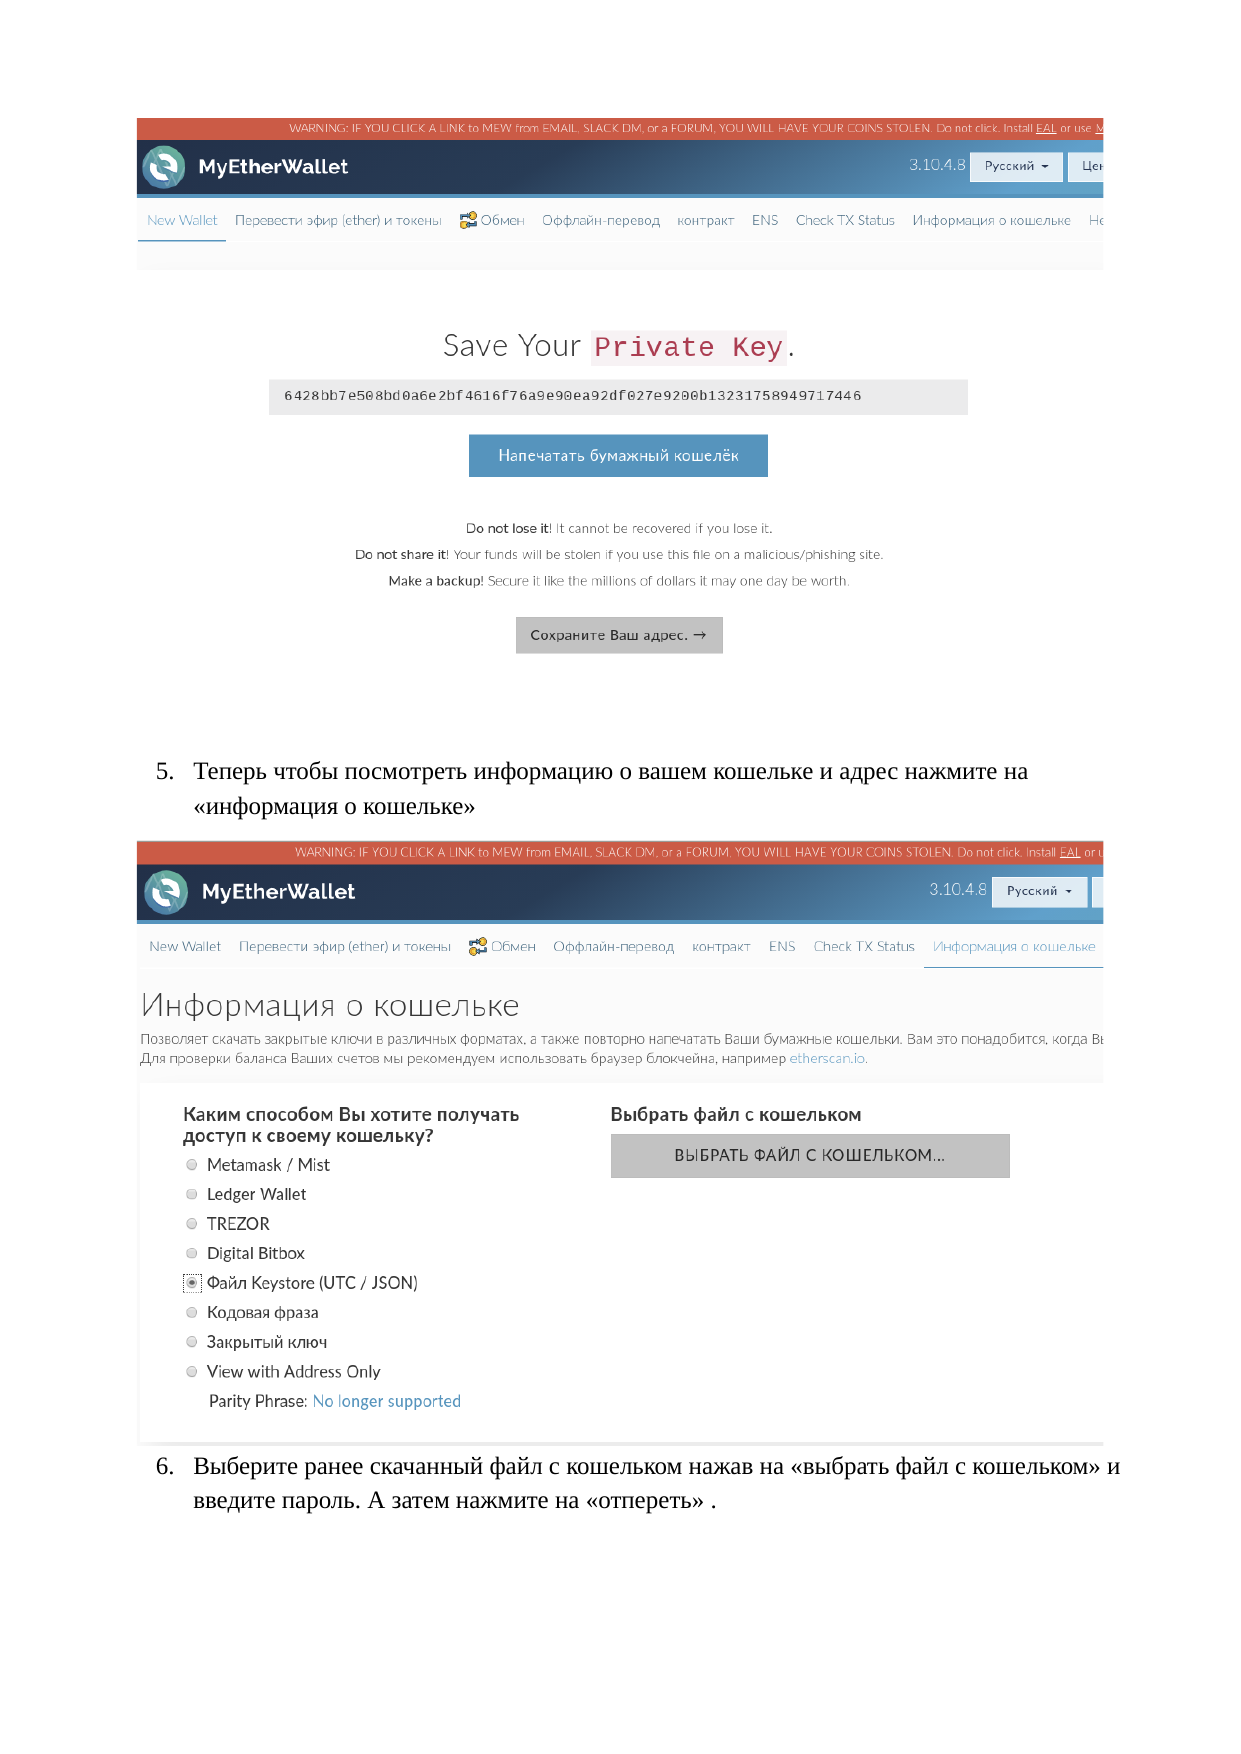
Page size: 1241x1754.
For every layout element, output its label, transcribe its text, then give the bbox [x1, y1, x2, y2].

picture [136, 840, 1104, 1446]
list Теперь чтобы посмотреть информацию о вашем кошельке и адрес нажмите на «информация о кошельке» [156, 756, 1122, 819]
list Выберите ранее скачанный файл с кошельком нажав на «выбрать файл с кошельком» и введите пароль. А затем нажмите на «отпереть» . [156, 1334, 1122, 1514]
picture [136, 118, 1104, 702]
